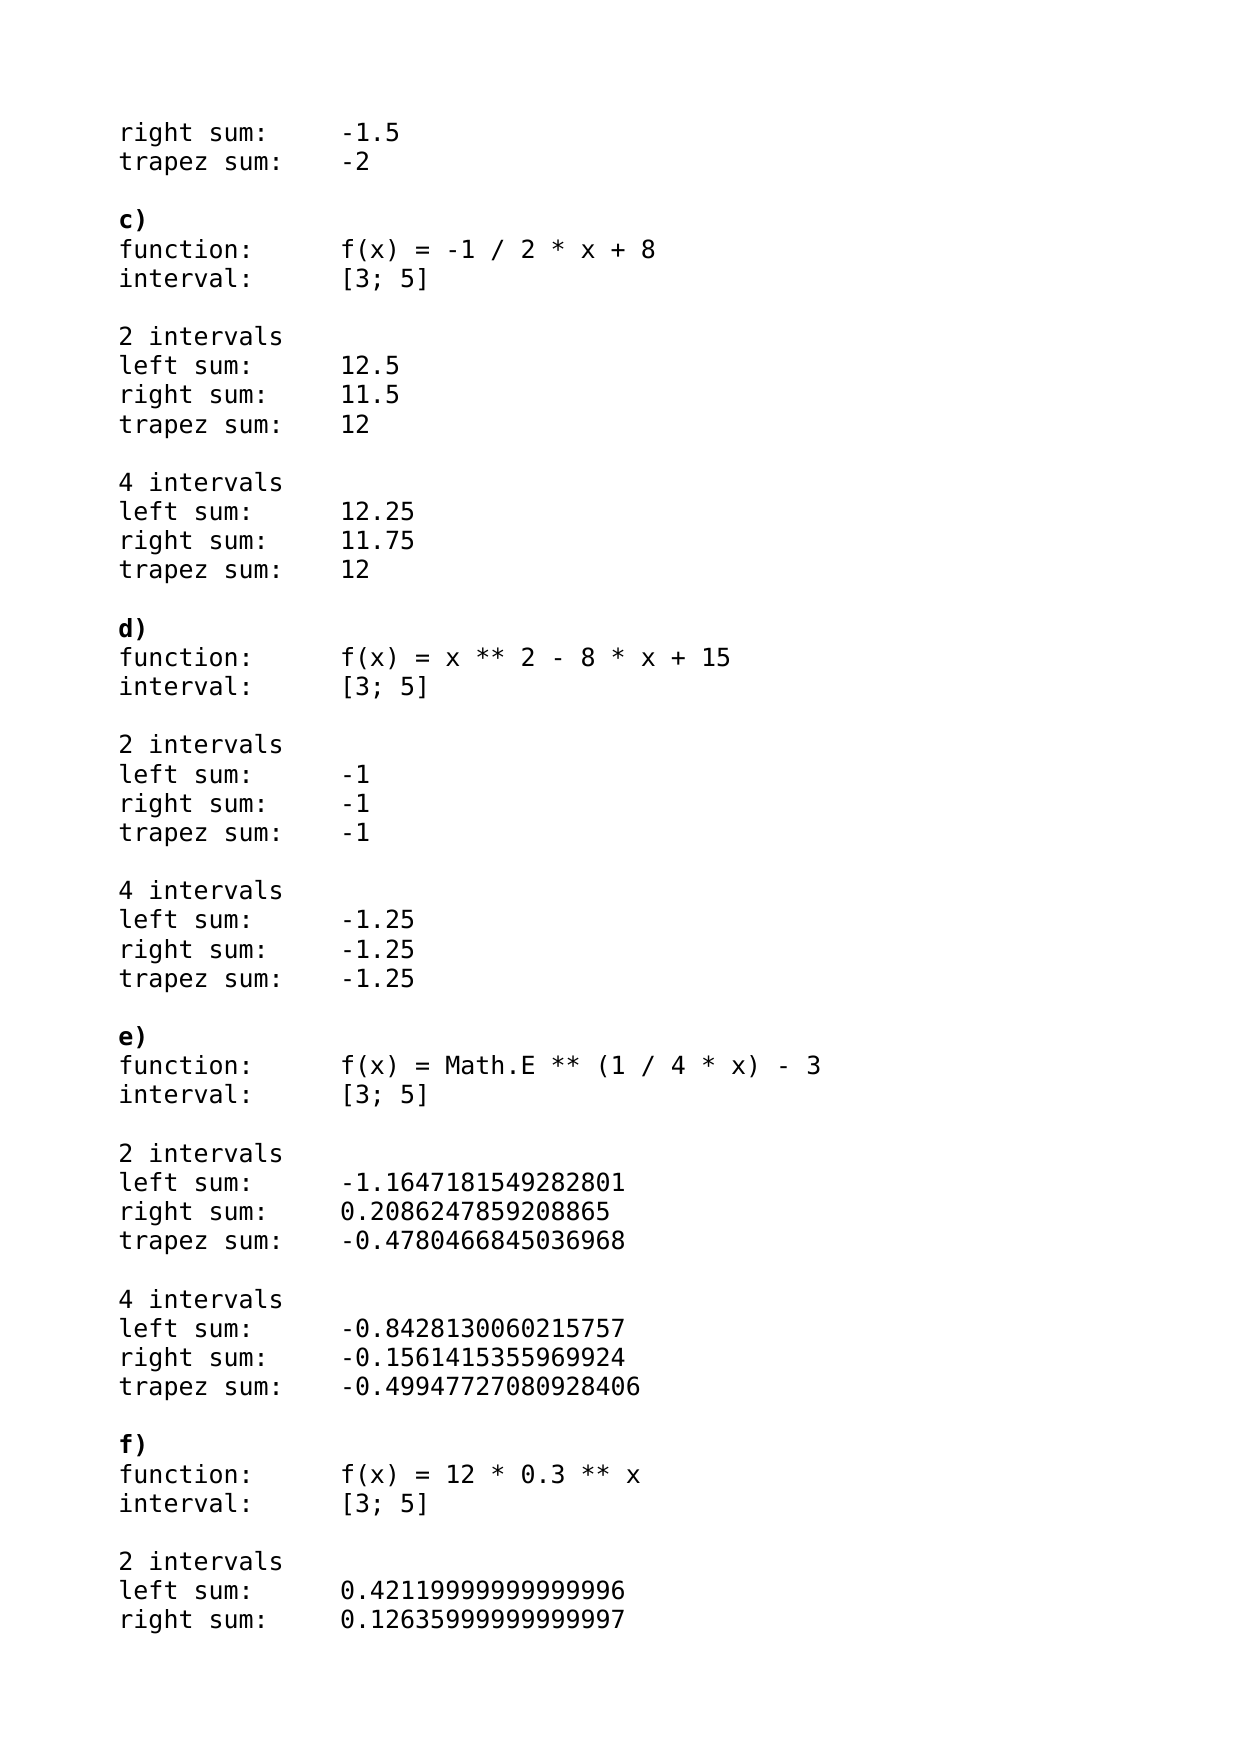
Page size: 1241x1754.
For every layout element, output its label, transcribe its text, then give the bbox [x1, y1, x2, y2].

text right sum: -1 [118, 789, 1122, 818]
text trapez sum: -2 [118, 147, 1122, 176]
text 4 intervals [118, 876, 1122, 906]
text trapez sum: -0.49947727080928406 [118, 1372, 1122, 1401]
text left sum: -1.1647181549282801 [118, 1168, 1122, 1197]
text f) [118, 1431, 1122, 1460]
text right sum: 11.75 [118, 526, 1122, 556]
text left sum: -1.25 [118, 906, 1122, 935]
text 2 intervals [118, 322, 1122, 351]
text right sum: -1.25 [118, 935, 1122, 964]
text right sum: 11.5 [118, 381, 1122, 410]
text 4 intervals [118, 468, 1122, 497]
text c) [118, 206, 1122, 235]
text right sum: -1.5 [118, 118, 1122, 147]
text left sum: 12.5 [118, 351, 1122, 381]
text interval: [3; 5] [118, 1081, 1122, 1110]
text left sum: -0.8428130060215757 [118, 1314, 1122, 1343]
text e) [118, 1022, 1122, 1051]
text d) [118, 614, 1122, 643]
text function: f(x) = -1 / 2 * x + 8 [118, 235, 1122, 264]
text 2 intervals [118, 731, 1122, 760]
text function: f(x) = 12 * 0.3 ** x [118, 1460, 1122, 1489]
text interval: [3; 5] [118, 264, 1122, 293]
text 2 intervals [118, 1139, 1122, 1168]
text trapez sum: 12 [118, 410, 1122, 439]
text right sum: 0.2086247859208865 [118, 1197, 1122, 1226]
text left sum: 12.25 [118, 497, 1122, 526]
text interval: [3; 5] [118, 672, 1122, 701]
text 2 intervals [118, 1547, 1122, 1576]
text trapez sum: -1.25 [118, 964, 1122, 993]
text right sum: 0.12635999999999997 [118, 1606, 1122, 1635]
text left sum: -1 [118, 760, 1122, 789]
text trapez sum: -0.4780466845036968 [118, 1226, 1122, 1256]
text 4 intervals [118, 1285, 1122, 1314]
text right sum: -0.1561415355969924 [118, 1343, 1122, 1372]
text function: f(x) = x ** 2 - 8 * x + 15 [118, 643, 1122, 672]
text interval: [3; 5] [118, 1489, 1122, 1518]
text trapez sum: -1 [118, 818, 1122, 847]
text left sum: 0.42119999999999996 [118, 1576, 1122, 1606]
text function: f(x) = Math.E ** (1 / 4 * x) - 3 [118, 1051, 1122, 1081]
text trapez sum: 12 [118, 556, 1122, 585]
